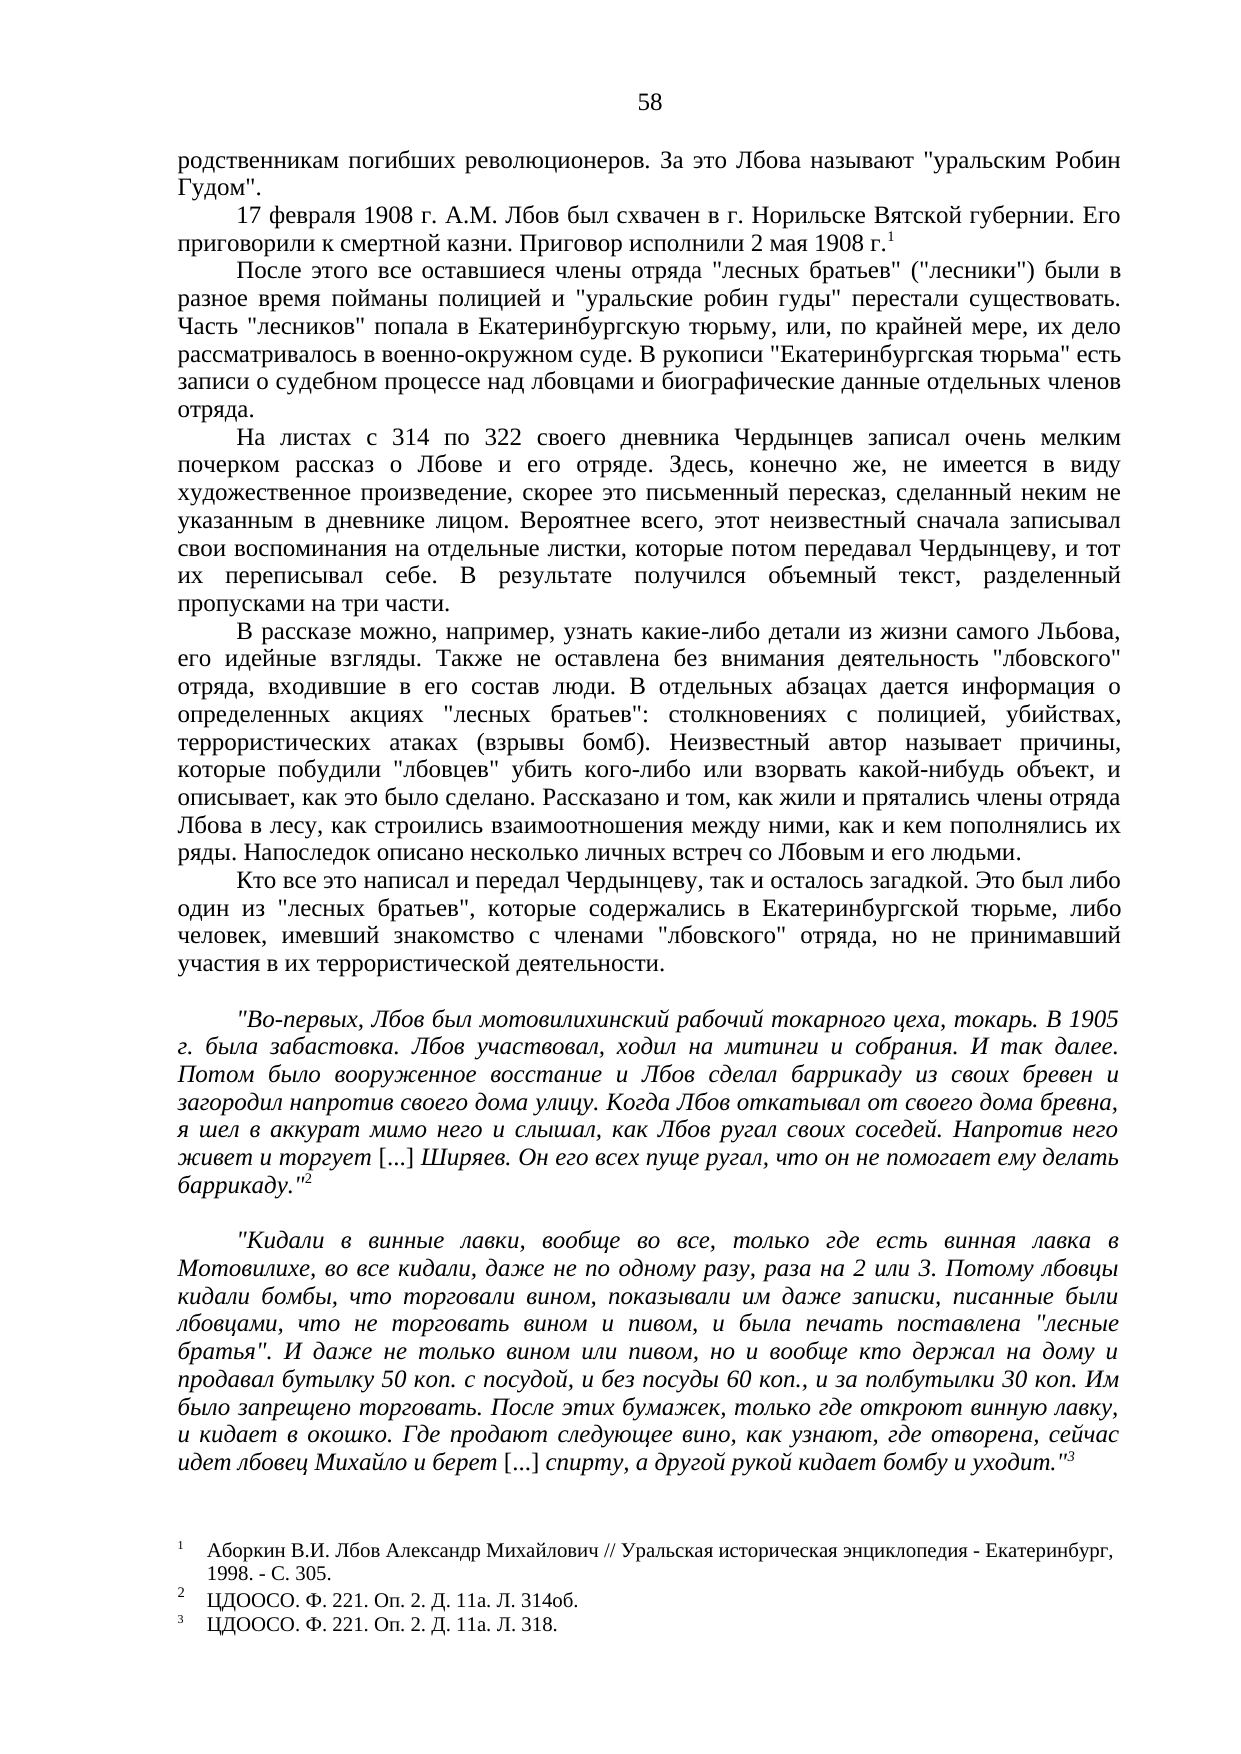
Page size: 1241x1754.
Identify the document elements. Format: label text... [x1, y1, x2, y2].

text Кто все это написал и передал Чердынцеву, так и осталось загадкой. Это был либо один из "лесных братьев", которые содержались в Екатеринбургской тюрьме, либо человек, имевший знакомство с членами "лбовского" отряда, но не принимавший участия в их террористической деятельности. [177, 866, 1122, 977]
text ЦДООСО. Ф. 221. Оп. 2. Д. 11а. Л. 318. [177, 1613, 1122, 1636]
text В рассказе можно, например, узнать какие-либо детали из жизни самого Льбова, его идейные взгляды. Также не оставлена без внимания деятельность "лбовского" отряда, входившие в его состав люди. В отдельных абзацах дается информация о определенных акциях "лесных братьев": столкновениях с полицией, убийствах, террористических атаках (взрывы бомб). Неизвестный автор называет причины, которые побудили "лбовцев" убить кого-либо или взорвать какой-нибудь объект, и описывает, как это было сделано. Рассказано и том, как жили и прятались члены отряда Лбова в лесу, как строились взаимоотношения между ними, как и кем пополнялись их ряды. Напоследок описано несколько личных встреч со Лбовым и его людьми. [177, 617, 1122, 866]
text После этого все оставшиеся члены отряда "лесных братьев" ("лесники") были в разное время пойманы полицией и "уральские робин гуды" перестали существовать. Часть "лесников" попала в Екатеринбургскую тюрьму, или, по крайней мере, их дело рассматривалось в военно-окружном суде. В рукописи "Екатеринбургская тюрьма" есть записи о судебном процессе над лбовцами и биографические данные отдельных членов отряда. [177, 257, 1122, 423]
text родственникам погибших революционеров. За это Лбова называют "уральским Робин Гудом". [177, 146, 1122, 201]
text "Кидали в винные лавки, вообще во все, только где есть винная лавка в Мотовилихе, во все кидали, даже не по одному разу, раза на 2 или 3. Потому лбовцы кидали бомбы, что торговали вином, показывали им даже записки, писанные были лбовцами, что не торговать вином и пивом, и была печать поставлена "лесные братья". И даже не только вином или пивом, но и вообще кто держал на дому и продавал бутылку 50 коп. с посудой, и без посуды 60 коп., и за полбутылки 30 коп. Им было запрещено торговать. После этих бумажек, только где откроют винную лавку, и кидает в окошко. Где продают следующее вино, как узнают, где отворена, сейчас идет лбовец Михайло и берет [...] спирту, а другой рукой кидает бомбу и уходит." [177, 1226, 1122, 1476]
text На листах с 314 по 322 своего дневника Чердынцев записал очень мелким почерком рассказ о Лбове и его отряде. Здесь, конечно же, не имеется в виду художественное произведение, скорее это письменный пересказ, сделанный неким не указанным в дневнике лицом. Вероятнее всего, этот неизвестный сначала записывал свои воспоминания на отдельные листки, которые потом передавал Чердынцеву, и тот их переписывал себе. В результате получился объемный текст, разделенный пропусками на три части. [177, 423, 1122, 617]
text ЦДООСО. Ф. 221. Оп. 2. Д. 11а. Л. 314об. [177, 1585, 1122, 1613]
text 17 февраля 1908 г. А.М. Лбов был схвачен в г. Норильске Вятской губернии. Его приговорили к смертной казни. Приговор исполнили 2 мая 1908 г. [177, 201, 1122, 257]
text "Во-первых, Лбов был мотовилихинский рабочий токарного цеха, токарь. В 1905 г. была забастовка. Лбов участвовал, ходил на митинги и собрания. И так далее. Потом было вооруженное восстание и Лбов сделал баррикаду из своих бревен и загородил напротив своего дома улицу. Когда Лбов откатывал от своего дома бревна, я шел в аккурат мимо него и слышал, как Лбов ругал своих соседей. Напротив него живет и торгует [...] Ширяев. Он его всех пуще ругал, что он не помогает ему делать баррикаду." [177, 1005, 1122, 1199]
text Аборкин В.И. Лбов Александр Михайлович // Уральская историческая энциклопедия - Екатеринбург, 1998. - С. 305. [177, 1539, 1122, 1585]
